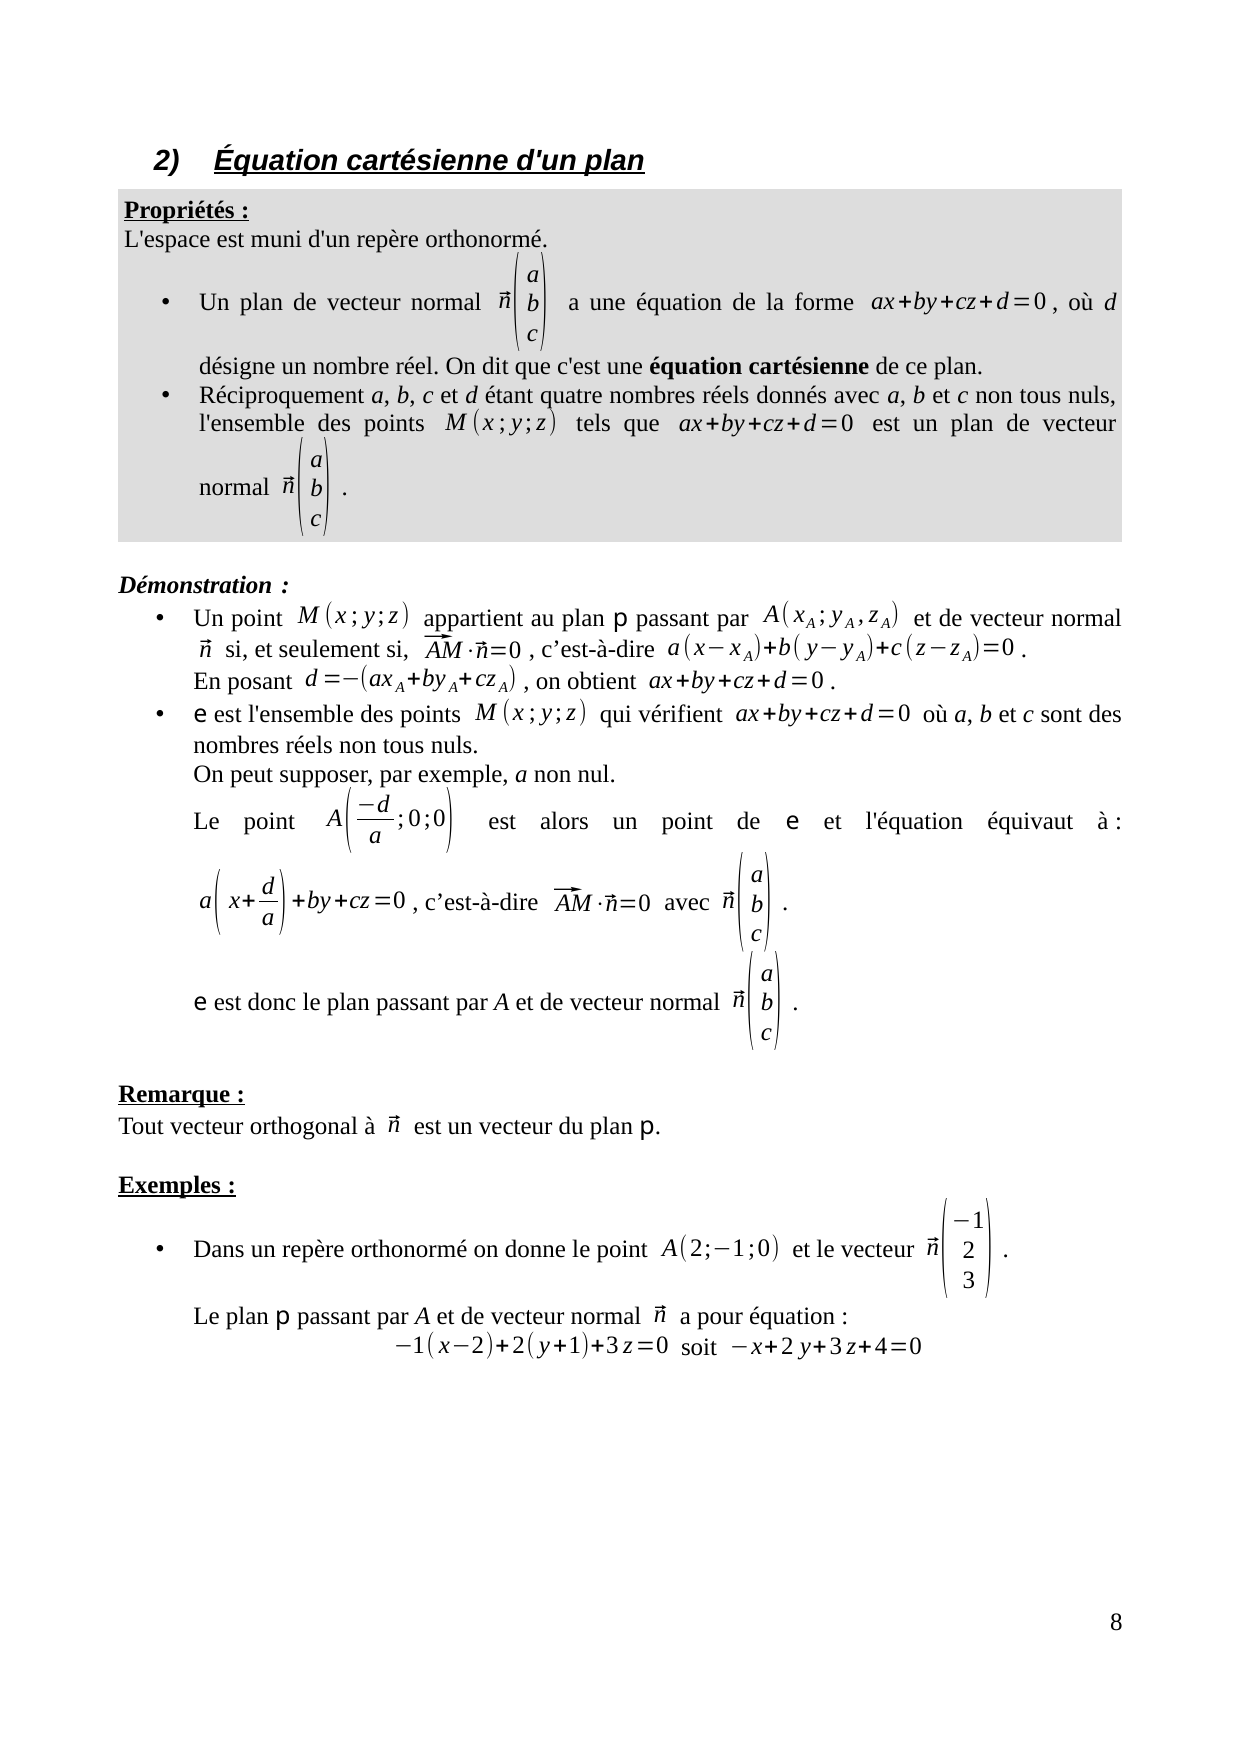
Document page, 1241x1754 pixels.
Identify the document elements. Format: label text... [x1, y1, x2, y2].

list Le plan p passant par A et de vecteur normal a pour équation : [156, 1298, 1122, 1332]
list e est l'ensemble des points qui vérifient où a, b et c sont des nombres réels non tous nuls. [156, 696, 1122, 759]
list En posant , on obtient . [156, 665, 1122, 696]
list Dans un repère orthonormé on donne le point et le vecteur . [156, 1199, 1122, 1298]
table_header Propriétés : L'espace est muni d'un repère orthonormé. Un plan de vecteur normal a une équation de la forme , où d désigne un nombre réel. On dit que c'est une équation cartésienne de ce plan. Réciproquement a, b, c et d étant quatre nombres réels donnés avec a, b et c non tous nuls, l'ensemble des points tels que est un plan de vecteur normal . [118, 189, 1122, 542]
list On peut supposer, par exemple, a non nul. [156, 759, 1122, 788]
list Un point appartient au plan p passant par et de vecteur normal si, et seulement si, , c’est-à-dire . [156, 599, 1122, 665]
text Exemples : [118, 1170, 1122, 1199]
text Remarque : [118, 1079, 1122, 1107]
list soit [156, 1332, 1122, 1360]
list Le point est alors un point de e et l'équation équivaut à : , c’est-à-dire avec . [156, 788, 1122, 951]
text Démonstration : [118, 570, 1122, 599]
list e est donc le plan passant par A et de vecteur normal . [156, 951, 1122, 1050]
text Tout vecteur orthogonal à est un vecteur du plan p. [118, 1107, 1122, 1141]
subtitle Équation cartésienne d'un plan [153, 143, 1122, 177]
